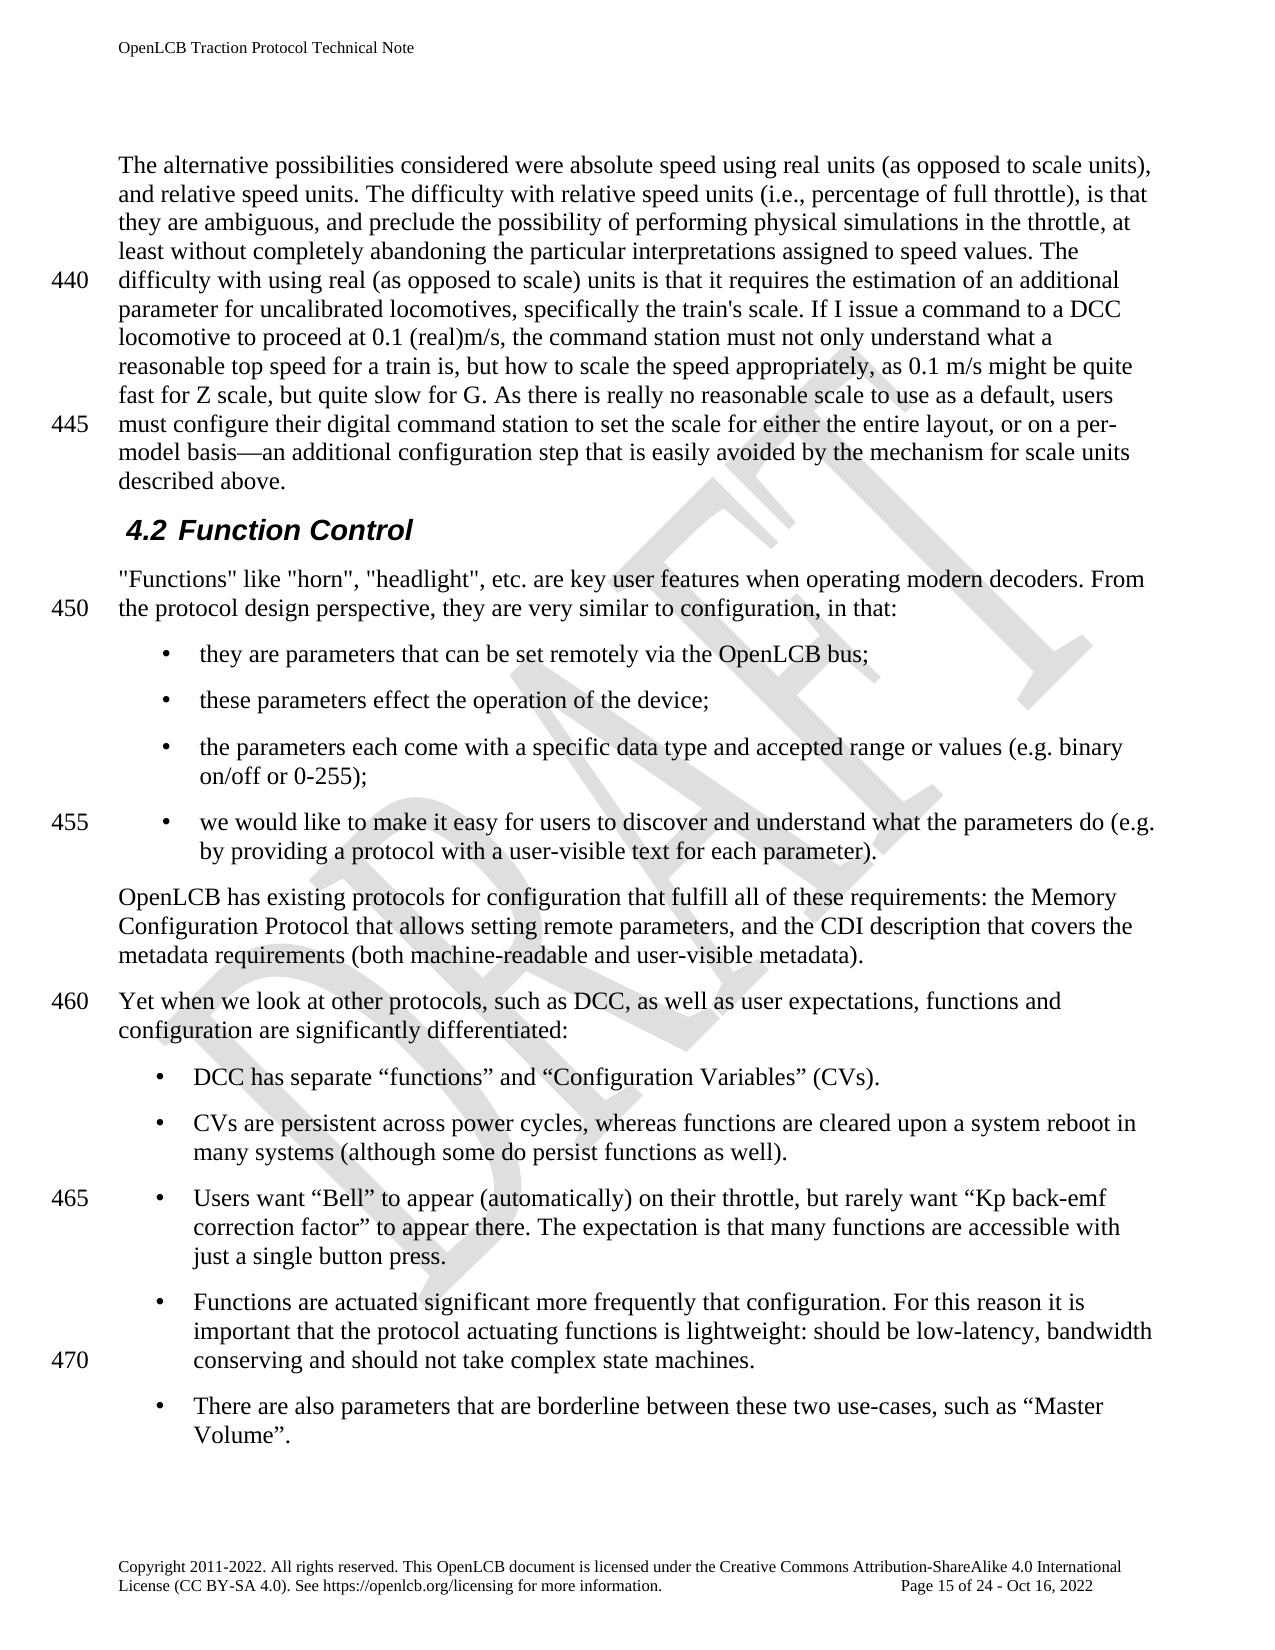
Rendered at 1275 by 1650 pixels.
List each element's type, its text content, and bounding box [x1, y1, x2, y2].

list Functions are actuated significant more frequently that configuration. For this reason it is important that the protocol actuating functions is lightweight: should be low-latency, bandwidth conserving and should not take complex state machines. [156, 1287, 1157, 1373]
list Users want “Bell” to appear (automatically) on their throttle, but rarely want “Kp back-emf correction factor” to appear there. The expectation is that many functions are accessible with just a single button press. [472, 1183, 1157, 1269]
text "Functions" like "horn", "headlight", etc. are key user features when operating modern decoders. From the protocol design perspective, they are very similar to configuration, in that: [118, 564, 681, 621]
list Users want “Bell” to appear (automatically) on their throttle, but rarely want “Kp back-emf correction factor” to appear there. The expectation is that many functions are accessible with just a single button press. [379, 1183, 494, 1251]
list these parameters effect the operation of the device; [798, 686, 1157, 714]
text The alternative possibilities considered were absolute speed using real units (as opposed to scale units), and relative speed units. The difficulty with relative speed units (i.e., percentage of full throttle), is that they are ambiguous, and preclude the possibility of performing physical simulations in the throttle, at least without completely abandoning the particular interpretations assigned to speed values. The difficulty with using real (as opposed to scale) units is that it requires the estimation of an additional parameter for uncalibrated locomotives, specifically the train's scale. If I issue a command to a DCC locomotive to proceed at 0.1 (real)m/s, the command station must not only understand what a reasonable top speed for a train is, but how to scale the speed appropriately, as 0.1 m/s might be quite fast for Z scale, but quite slow for G. As there is really no reasonable scale to use as a default, users must configure their digital command station to set the scale for either the entire layout, or on a per-model basis—an additional configuration step that is easily avoided by the mechanism for scale units described above. [118, 150, 1157, 495]
subtitle Function Control [118, 513, 675, 546]
list they are parameters that can be set remotely via the OpenLCB bus; [1072, 639, 1157, 668]
list Users want “Bell” to appear (automatically) on their throttle, but rarely want “Kp back-emf correction factor” to appear there. The expectation is that many functions are accessible with just a single button press. [156, 1183, 422, 1269]
text OpenLCB has existing protocols for configuration that fulfill all of these requirements: the Memory Configuration Protocol that allows setting remote parameters, and the CDI description that covers the metadata requirements (both machine-readable and user-visible metadata). [528, 882, 711, 969]
list CVs are persistent across power cycles, whereas functions are cleared upon a system reboot in many systems (although some do persist functions as well). [156, 1108, 319, 1166]
list There are also parameters that are borderline between these two use-cases, such as “Master Volume”. [156, 1391, 1157, 1449]
list these parameters effect the operation of the device; [162, 686, 535, 714]
subtitle [917, 513, 1157, 546]
list we would like to make it easy for users to discover and understand what the parameters do (e.g. by providing a protocol with a user-visible text for each parameter). [453, 807, 639, 865]
text Yet when we look at other protocols, such as DCC, as well as user expectations, functions and configuration are significantly differentiated: [118, 986, 201, 1044]
text Yet when we look at other protocols, such as DCC, as well as user expectations, functions and configuration are significantly differentiated: [627, 986, 1157, 1044]
list we would like to make it easy for users to discover and understand what the parameters do (e.g. by providing a protocol with a user-visible text for each parameter). [620, 807, 701, 856]
list CVs are persistent across power cycles, whereas functions are cleared upon a system reboot in many systems (although some do persist functions as well). [495, 1108, 1157, 1166]
text Yet when we look at other protocols, such as DCC, as well as user expectations, functions and configuration are significantly differentiated: [381, 986, 507, 1044]
list we would like to make it easy for users to discover and understand what the parameters do (e.g. by providing a protocol with a user-visible text for each parameter). [366, 828, 475, 865]
subtitle [682, 513, 766, 546]
list we would like to make it easy for users to discover and understand what the parameters do (e.g. by providing a protocol with a user-visible text for each parameter). [162, 807, 383, 865]
text OpenLCB has existing protocols for configuration that fulfill all of these requirements: the Memory Configuration Protocol that allows setting remote parameters, and the CDI description that covers the metadata requirements (both machine-readable and user-visible metadata). [388, 882, 515, 969]
text "Functions" like "horn", "headlight", etc. are key user features when operating modern decoders. From the protocol design perspective, they are very similar to configuration, in that: [667, 564, 982, 621]
list we would like to make it easy for users to discover and understand what the parameters do (e.g. by providing a protocol with a user-visible text for each parameter). [755, 807, 1157, 865]
list the parameters each come with a specific data type and accepted range or values (e.g. binary on/off or 0-255); [567, 732, 672, 789]
list DCC has separate “functions” and “Configuration Variables” (CVs). [460, 1062, 553, 1090]
list we would like to make it easy for users to discover and understand what the parameters do (e.g. by providing a protocol with a user-visible text for each parameter). [684, 825, 781, 865]
list DCC has separate “functions” and “Configuration Variables” (CVs). [568, 1062, 1157, 1090]
subtitle [750, 513, 907, 546]
text Yet when we look at other protocols, such as DCC, as well as user expectations, functions and configuration are significantly differentiated: [211, 986, 397, 1044]
text Yet when we look at other protocols, such as DCC, as well as user expectations, functions and configuration are significantly differentiated: [502, 986, 668, 1044]
list they are parameters that can be set remotely via the OpenLCB bus; [742, 639, 814, 668]
list DCC has separate “functions” and “Configuration Variables” (CVs). [258, 1062, 441, 1090]
text OpenLCB has existing protocols for configuration that fulfill all of these requirements: the Memory Configuration Protocol that allows setting remote parameters, and the CDI description that covers the metadata requirements (both machine-readable and user-visible metadata). [672, 882, 1157, 969]
text OpenLCB has existing protocols for configuration that fulfill all of these requirements: the Memory Configuration Protocol that allows setting remote parameters, and the CDI description that covers the metadata requirements (both machine-readable and user-visible metadata). [118, 882, 432, 969]
text "Functions" like "horn", "headlight", etc. are key user features when operating modern decoders. From the protocol design perspective, they are very similar to configuration, in that: [968, 564, 1157, 621]
list DCC has separate “functions” and “Configuration Variables” (CVs). [156, 1062, 243, 1090]
list they are parameters that can be set remotely via the OpenLCB bus; [162, 639, 728, 668]
list CVs are persistent across power cycles, whereas functions are cleared upon a system reboot in many systems (although some do persist functions as well). [304, 1108, 490, 1166]
list these parameters effect the operation of the device; [577, 686, 774, 714]
list they are parameters that can be set remotely via the OpenLCB bus; [844, 639, 1029, 668]
list the parameters each come with a specific data type and accepted range or values (e.g. binary on/off or 0-255); [162, 732, 587, 789]
list the parameters each come with a specific data type and accepted range or values (e.g. binary on/off or 0-255); [644, 732, 849, 789]
list the parameters each come with a specific data type and accepted range or values (e.g. binary on/off or 0-255); [835, 732, 1157, 789]
